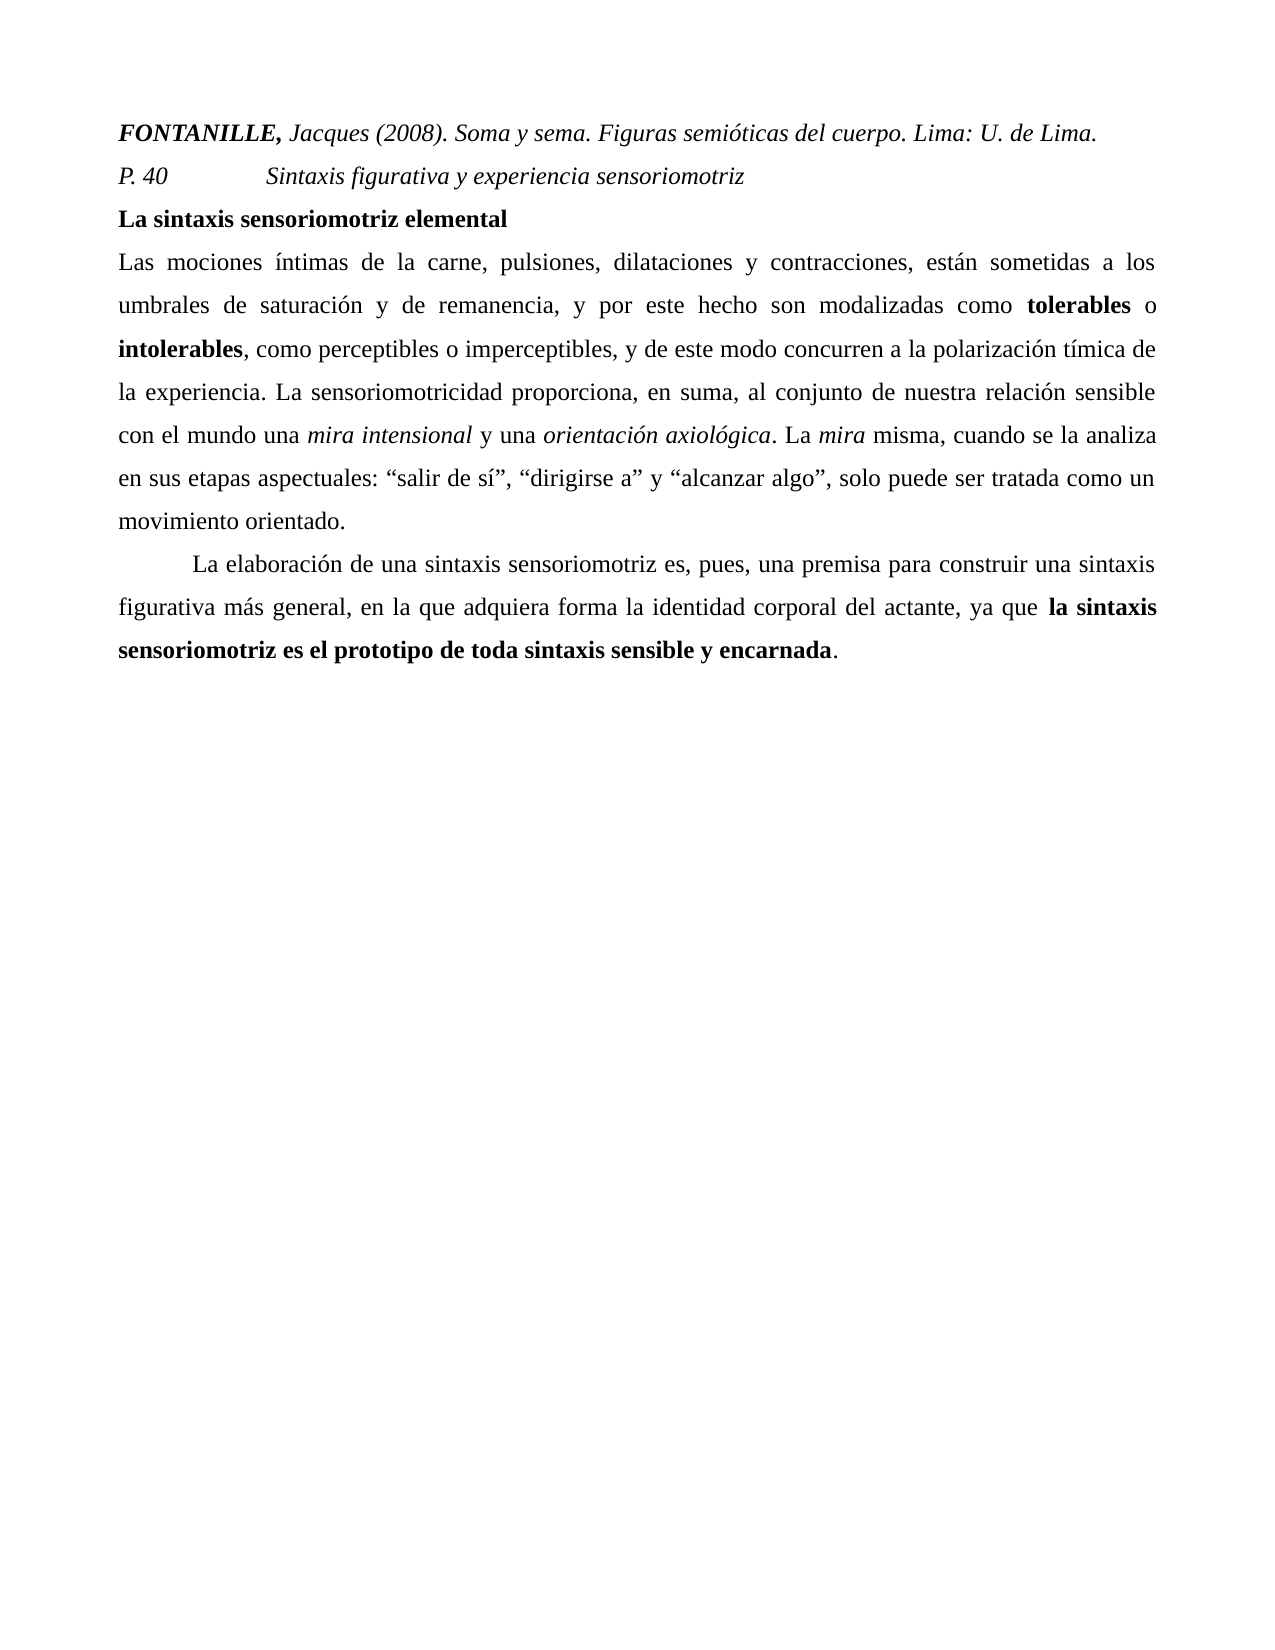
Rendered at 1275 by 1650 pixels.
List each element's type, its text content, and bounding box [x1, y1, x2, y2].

text FONTANILLE, Jacques (2008). Soma y sema. Figuras semióticas del cuerpo. Lima: U. de Lima. [118, 118, 1157, 147]
text P. 40 Sintaxis figurativa y experiencia sensoriomotriz [118, 161, 1157, 190]
text Las mociones íntimas de la carne, pulsiones, dilataciones y contracciones, están sometidas a los umbrales de saturación y de remanencia, y por este hecho son modalizadas como tolerables o intolerables, como perceptibles o imperceptibles, y de este modo concurren a la polarización tímica de la experiencia. La sensoriomotricidad proporciona, en suma, al conjunto de nuestra relación sensible con el mundo una mira intensional y una orientación axiológica. La mira misma, cuando se la analiza en sus etapas aspectuales: “salir de sí”, “dirigirse a” y “alcanzar algo”, solo puede ser tratada como un movimiento orientado. [118, 247, 1157, 535]
text La sintaxis sensoriomotriz elemental [118, 204, 1157, 233]
text La elaboración de una sintaxis sensoriomotriz es, pues, una premisa para construir una sintaxis figurativa más general, en la que adquiera forma la identidad corporal del actante, ya que la sintaxis sensoriomotriz es el prototipo de toda sintaxis sensible y encarnada. [118, 549, 1157, 664]
